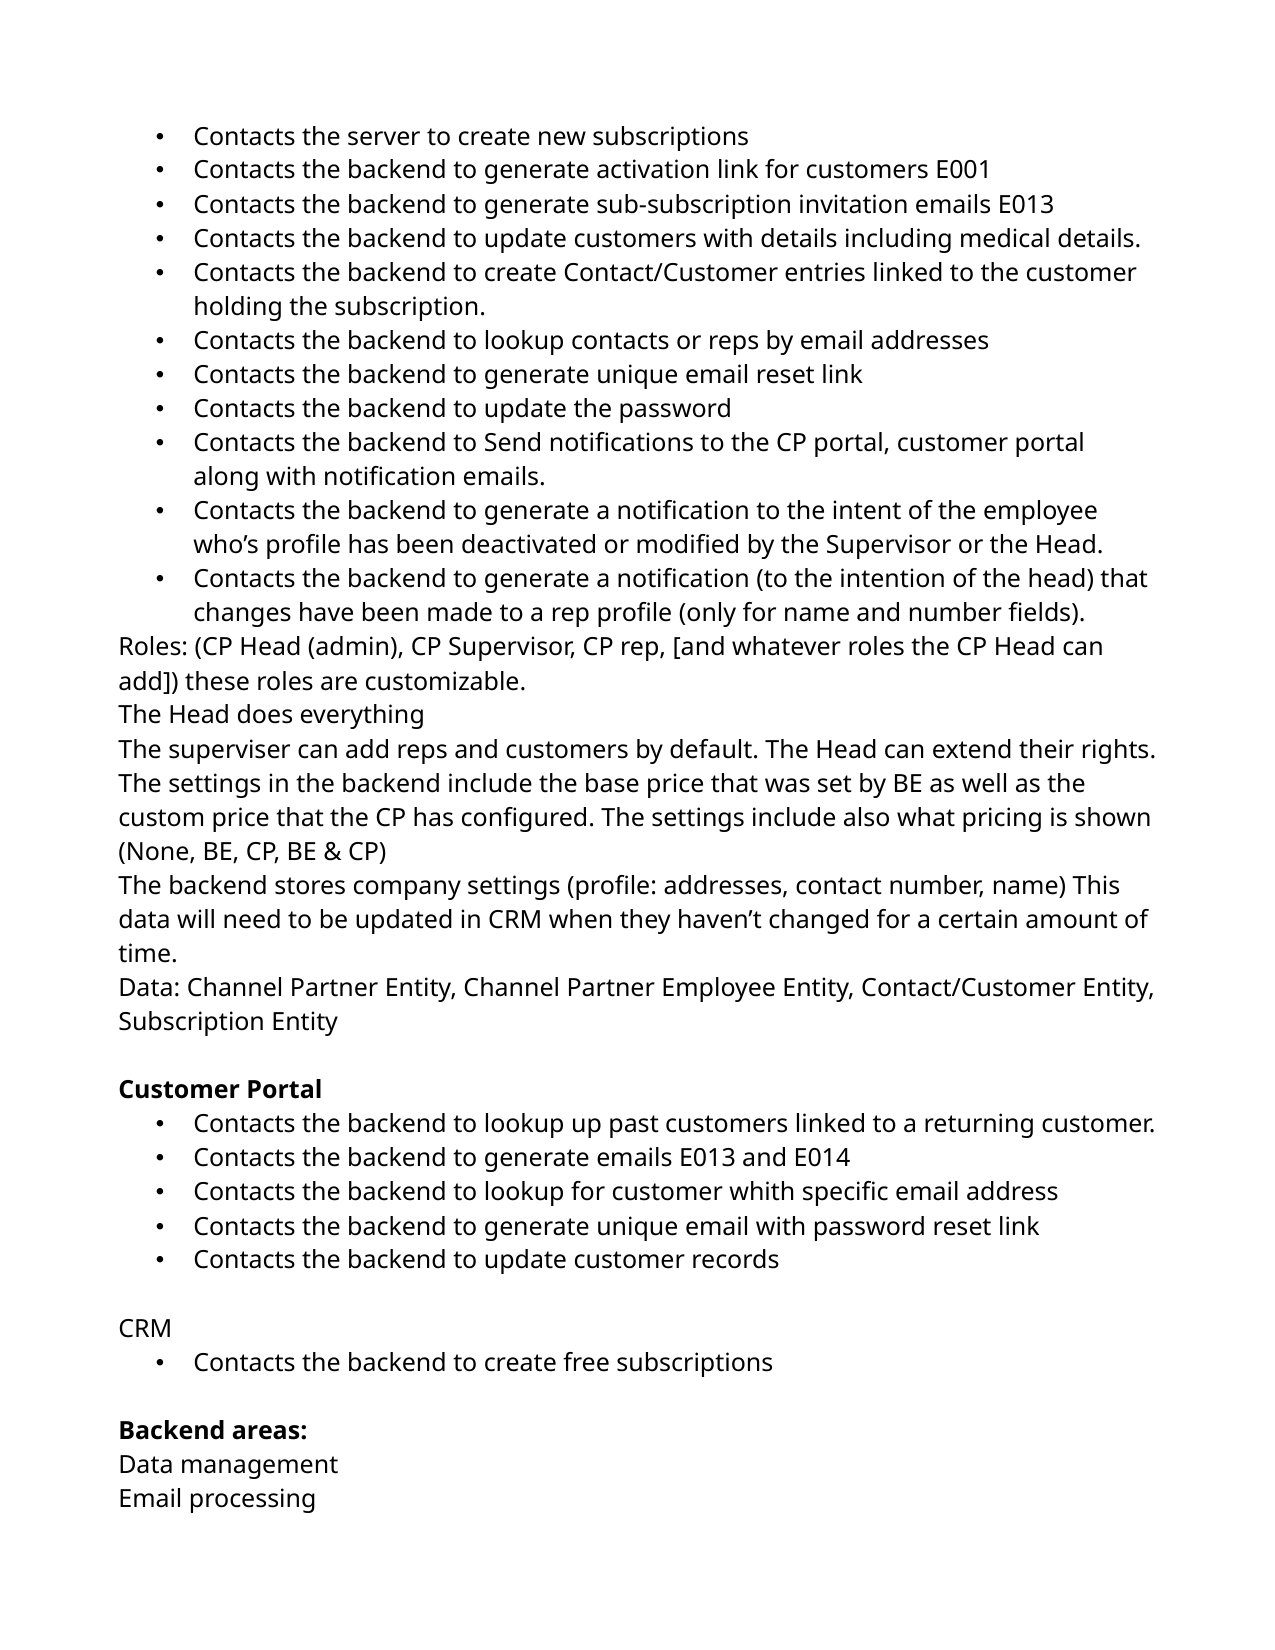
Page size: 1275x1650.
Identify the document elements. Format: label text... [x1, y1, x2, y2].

list Contacts the backend to update the password [156, 391, 1157, 425]
text The Head does everything [118, 697, 1157, 731]
list Contacts the backend to update customers with details including medical details. [156, 220, 1157, 254]
text The superviser can add reps and customers by default. The Head can extend their rights. [118, 731, 1157, 765]
list Contacts the backend to generate a notification (to the intention of the head) that changes have been made to a rep profile (only for name and number fields). [156, 561, 1157, 629]
list Contacts the backend to Send notifications to the CP portal, customer portal along with notification emails. [156, 425, 1157, 493]
list Contacts the backend to generate emails E013 and E014 [156, 1140, 1157, 1174]
list Contacts the backend to lookup for customer whith specific email address [156, 1174, 1157, 1208]
list Contacts the backend to generate a notification to the intent of the employee who’s profile has been deactivated or modified by the Supervisor or the Head. [156, 493, 1157, 561]
text The settings in the backend include the base price that was set by BE as well as the custom price that the CP has configured. The settings include also what pricing is shown (None, BE, CP, BE & CP) [118, 765, 1157, 867]
text Data management [118, 1447, 1157, 1481]
list Contacts the backend to create free subscriptions [156, 1344, 1157, 1378]
list Contacts the backend to lookup contacts or reps by email addresses [156, 322, 1157, 357]
list Contacts the server to create new subscriptions [156, 118, 1157, 152]
list Contacts the backend to create Contact/Customer entries linked to the customer holding the subscription. [156, 254, 1157, 322]
text Data: Channel Partner Entity, Channel Partner Employee Entity, Contact/Customer Entity, Subscription Entity [118, 970, 1157, 1038]
text Email processing [118, 1481, 1157, 1515]
list Contacts the backend to generate unique email reset link [156, 357, 1157, 391]
list Contacts the backend to update customer records [156, 1242, 1157, 1276]
text Backend areas: [118, 1412, 1157, 1447]
list Contacts the backend to generate unique email with password reset link [156, 1208, 1157, 1242]
text Roles: (CP Head (admin), CP Supervisor, CP rep, [and whatever roles the CP Head can add]) these roles are customizable. [118, 629, 1157, 697]
list Contacts the backend to generate activation link for customers E001 [156, 152, 1157, 186]
text The backend stores company settings (profile: addresses, contact number, name) This data will need to be updated in CRM when they haven’t changed for a certain amount of time. [118, 867, 1157, 970]
text CRM [118, 1310, 1157, 1344]
list Contacts the backend to generate sub-subscription invitation emails E013 [156, 186, 1157, 220]
list Contacts the backend to lookup up past customers linked to a returning customer. [156, 1106, 1157, 1140]
text Customer Portal [118, 1072, 1157, 1106]
